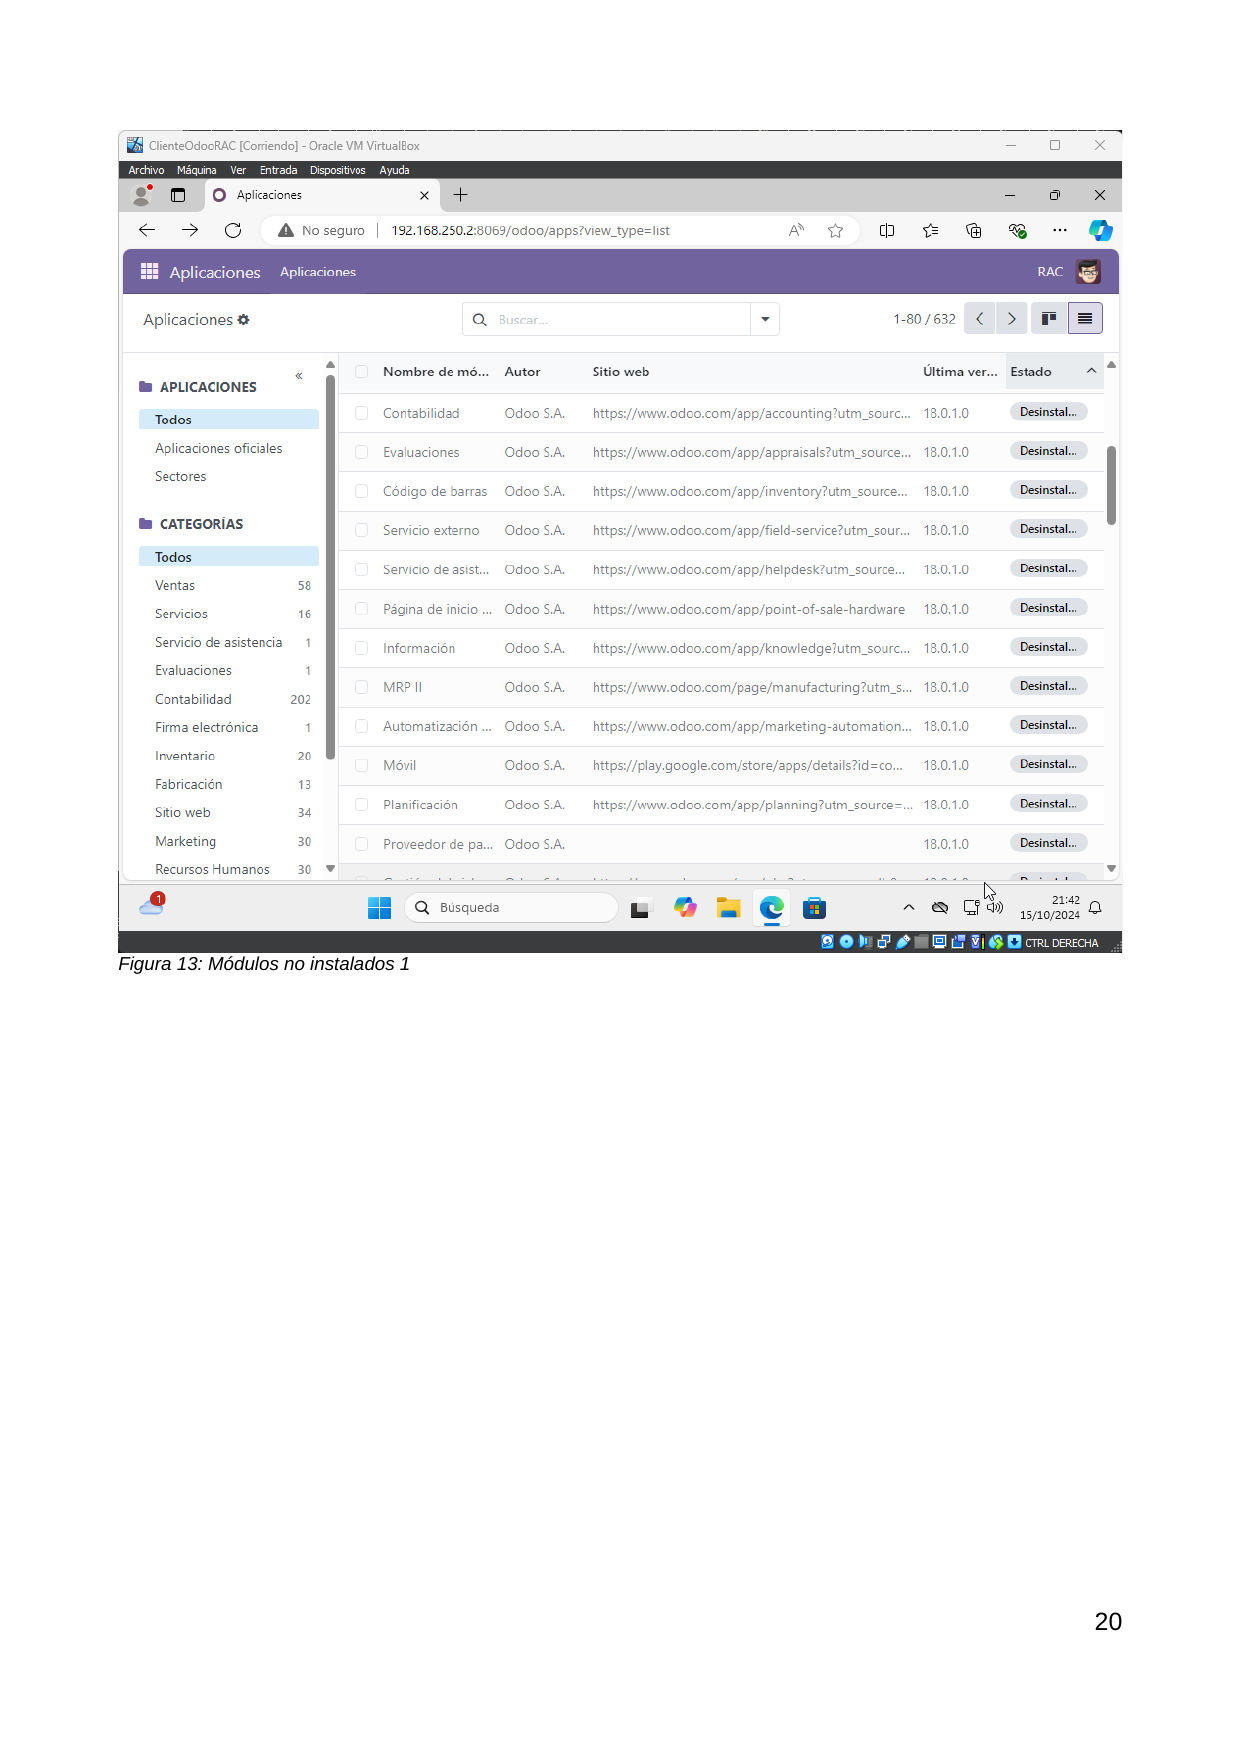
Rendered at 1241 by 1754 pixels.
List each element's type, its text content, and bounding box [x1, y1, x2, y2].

text Figura 13: Módulos no instalados 1 [118, 953, 1122, 974]
picture [118, 130, 1123, 953]
